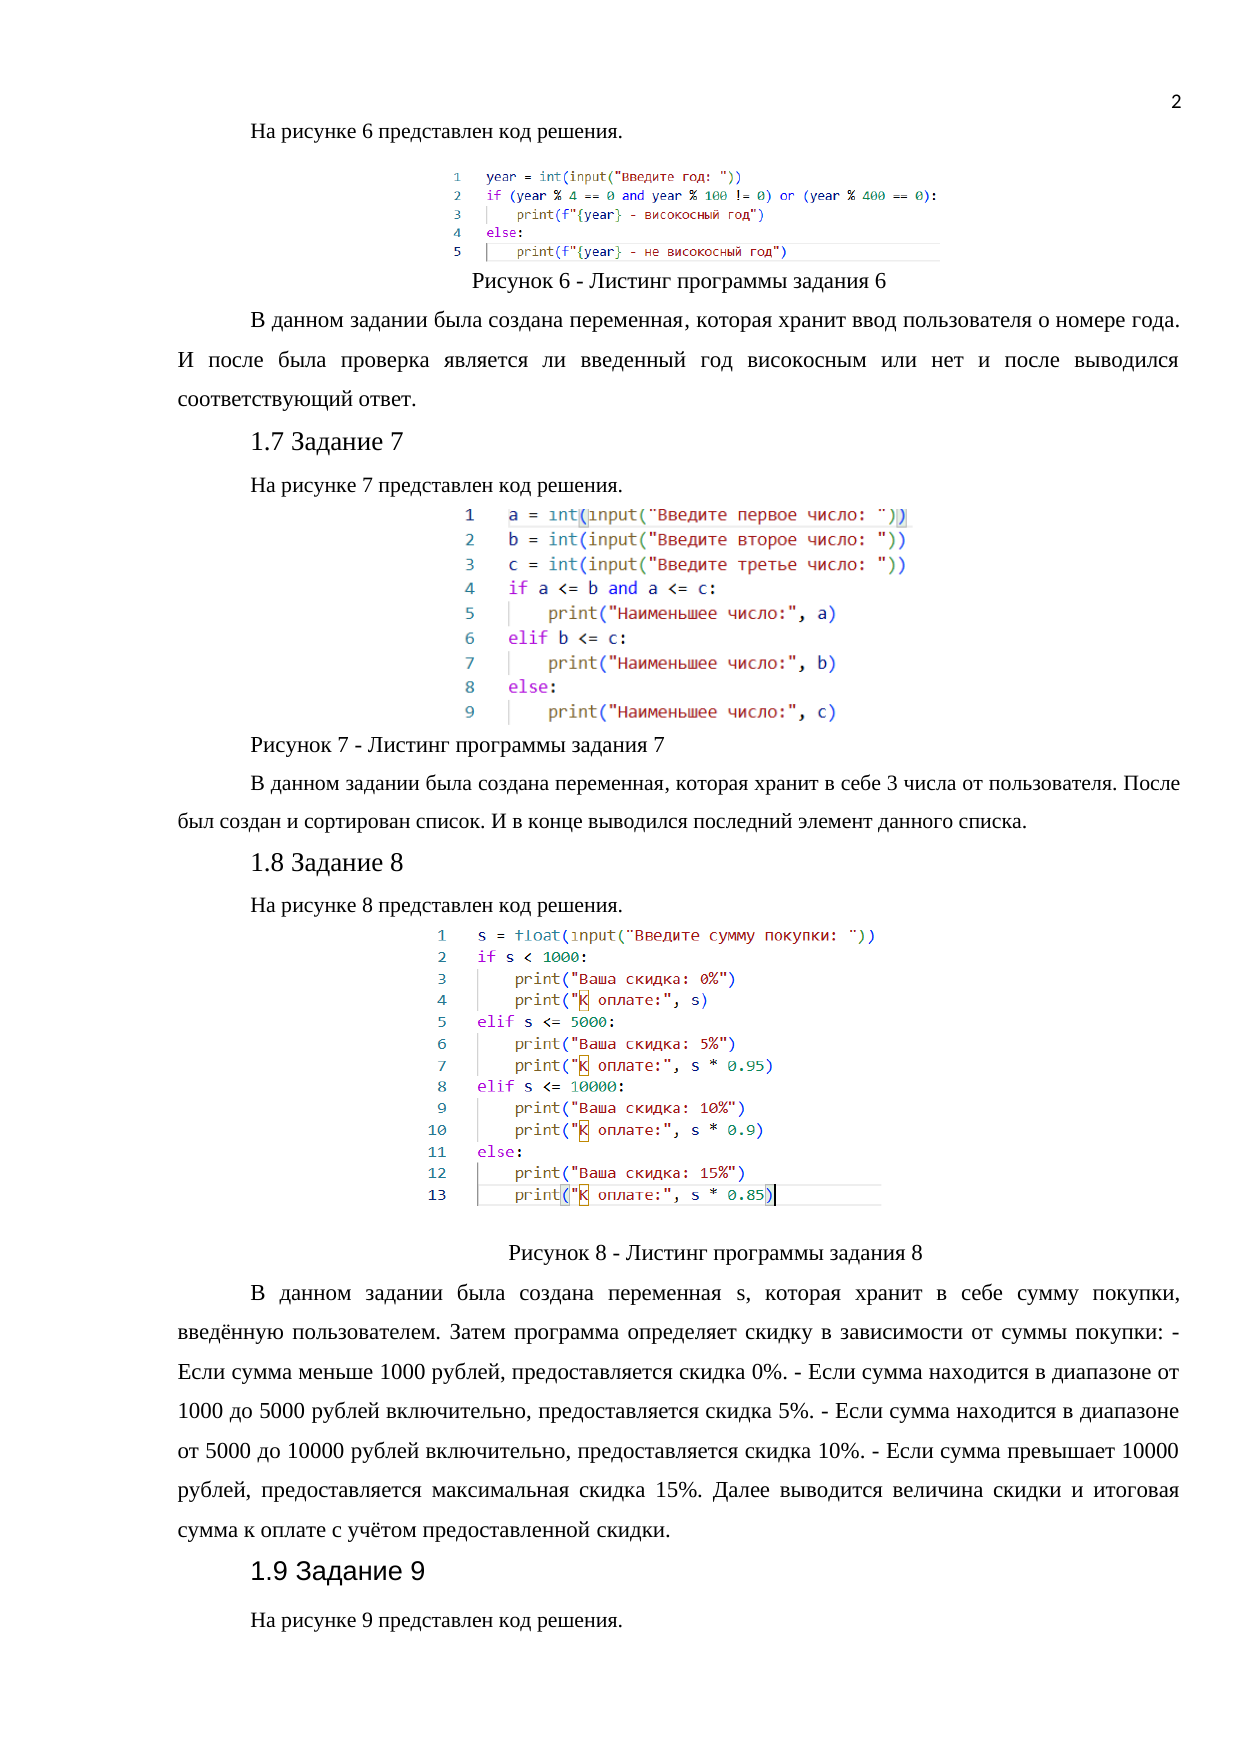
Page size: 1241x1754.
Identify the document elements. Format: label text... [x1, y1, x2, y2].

text На рисунке 7 представлен код решения. [177, 472, 1181, 497]
text На рисунке 9 представлен код решения. [177, 1602, 1181, 1632]
picture [445, 509, 913, 728]
picture [443, 170, 940, 265]
text Рисунок 7 - Листинг программы задания 7 [177, 718, 1181, 757]
text Рисунок 8 - Листинг программы задания 8 [177, 1212, 1181, 1266]
text В данном задании была создана переменная, которая хранит в себе 3 числа от пользователя. После был создан и сортирован список. И в конце выводился последний элемент данного списка. [177, 770, 1181, 833]
text На рисунке 6 представлен код решения. [177, 118, 1181, 143]
text Рисунок 6 - Листинг программы задания 6 [177, 267, 1181, 293]
text На рисунке 8 представлен код решения. [177, 892, 1181, 918]
text В данном задании была создана переменная, которая хранит ввод пользователя о номере года. И после была проверка является ли введенный год високосным или нет и после выводился соответствующий ответ. [177, 307, 1181, 412]
picture [423, 930, 882, 1213]
text 1.7 Задание 7 [177, 425, 1181, 456]
text 1.9 Задание 9 [250, 1555, 1181, 1586]
text 1.8 Задание 8 [177, 846, 1181, 877]
text В данном задании была создана переменная s, которая хранит в себе сумму покупки, введённую пользователем. Затем программа определяет скидку в зависимости от суммы покупки: - Если сумма меньше 1000 рублей, предоставляется скидка 0%. - Если сумма находится в диапазоне от 1000 до 5000 рублей включительно, предоставляется скидка 5%. - Если сумма находится в диапазоне от 5000 до 10000 рублей включительно, предоставляется скидка 10%. - Если сумма превышает 10000 рублей, предоставляется максимальная скидка 15%. Далее выводится величина скидки и итоговая сумма к оплате с учётом предоставленной скидки. [177, 1279, 1181, 1542]
